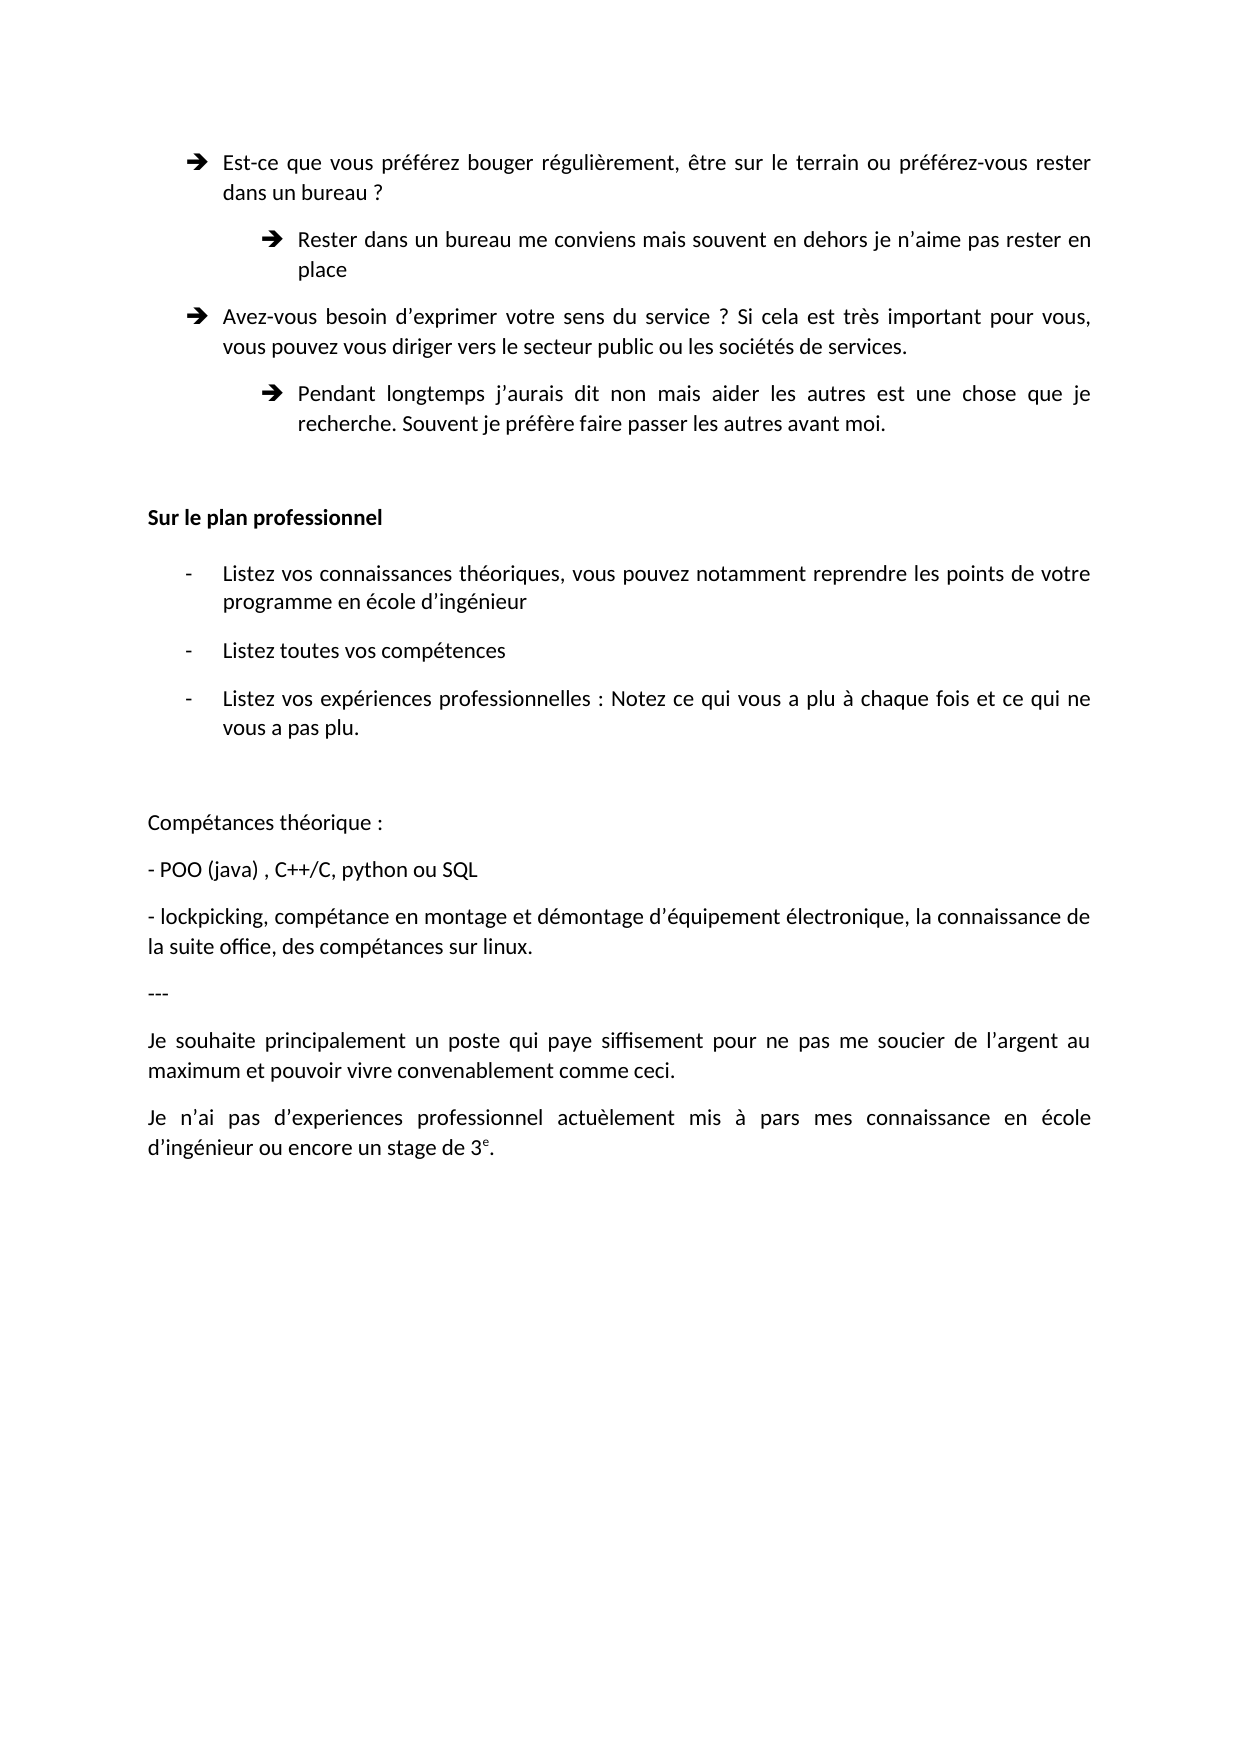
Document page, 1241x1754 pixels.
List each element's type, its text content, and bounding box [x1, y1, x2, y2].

list Listez toutes vos compétences [185, 636, 1093, 664]
text Compétances théorique : [148, 808, 1093, 836]
list Pendant longtemps j’aurais dit non mais aider les autres est une chose que je recherche. Souvent je préfère faire passer les autres avant moi. [260, 379, 1093, 437]
text Sur le plan professionnel [148, 503, 1093, 531]
list Listez vos expériences professionnelles : Notez ce qui vous a plu à chaque fois et ce qui ne vous a pas plu. [185, 684, 1093, 741]
text - POO (java) , C++/C, python ou SQL [148, 855, 1093, 883]
text --- [148, 979, 1093, 1007]
list Est-ce que vous préférez bouger régulièrement, être sur le terrain ou préférez-vous rester dans un bureau ? [185, 148, 1093, 206]
list Rester dans un bureau me conviens mais souvent en dehors je n’aime pas rester en place [260, 225, 1093, 283]
text Je souhaite principalement un poste qui paye siffisement pour ne pas me soucier de l’argent au maximum et pouvoir vivre convenablement comme ceci. [148, 1026, 1093, 1084]
list Listez vos connaissances théoriques, vous pouvez notamment reprendre les points de votre programme en école d’ingénieur [185, 559, 1093, 615]
list Avez-vous besoin d’exprimer votre sens du service ? Si cela est très important pour vous, vous pouvez vous diriger vers le secteur public ou les sociétés de services. [185, 302, 1093, 360]
text Je n’ai pas d’experiences professionnel actuèlement mis à pars mes connaissance en école d’ingénieur ou encore un stage de 3e. [148, 1103, 1093, 1161]
text - lockpicking, compétance en montage et démontage d’équipement électronique, la connaissance de la suite office, des compétances sur linux. [148, 902, 1093, 960]
